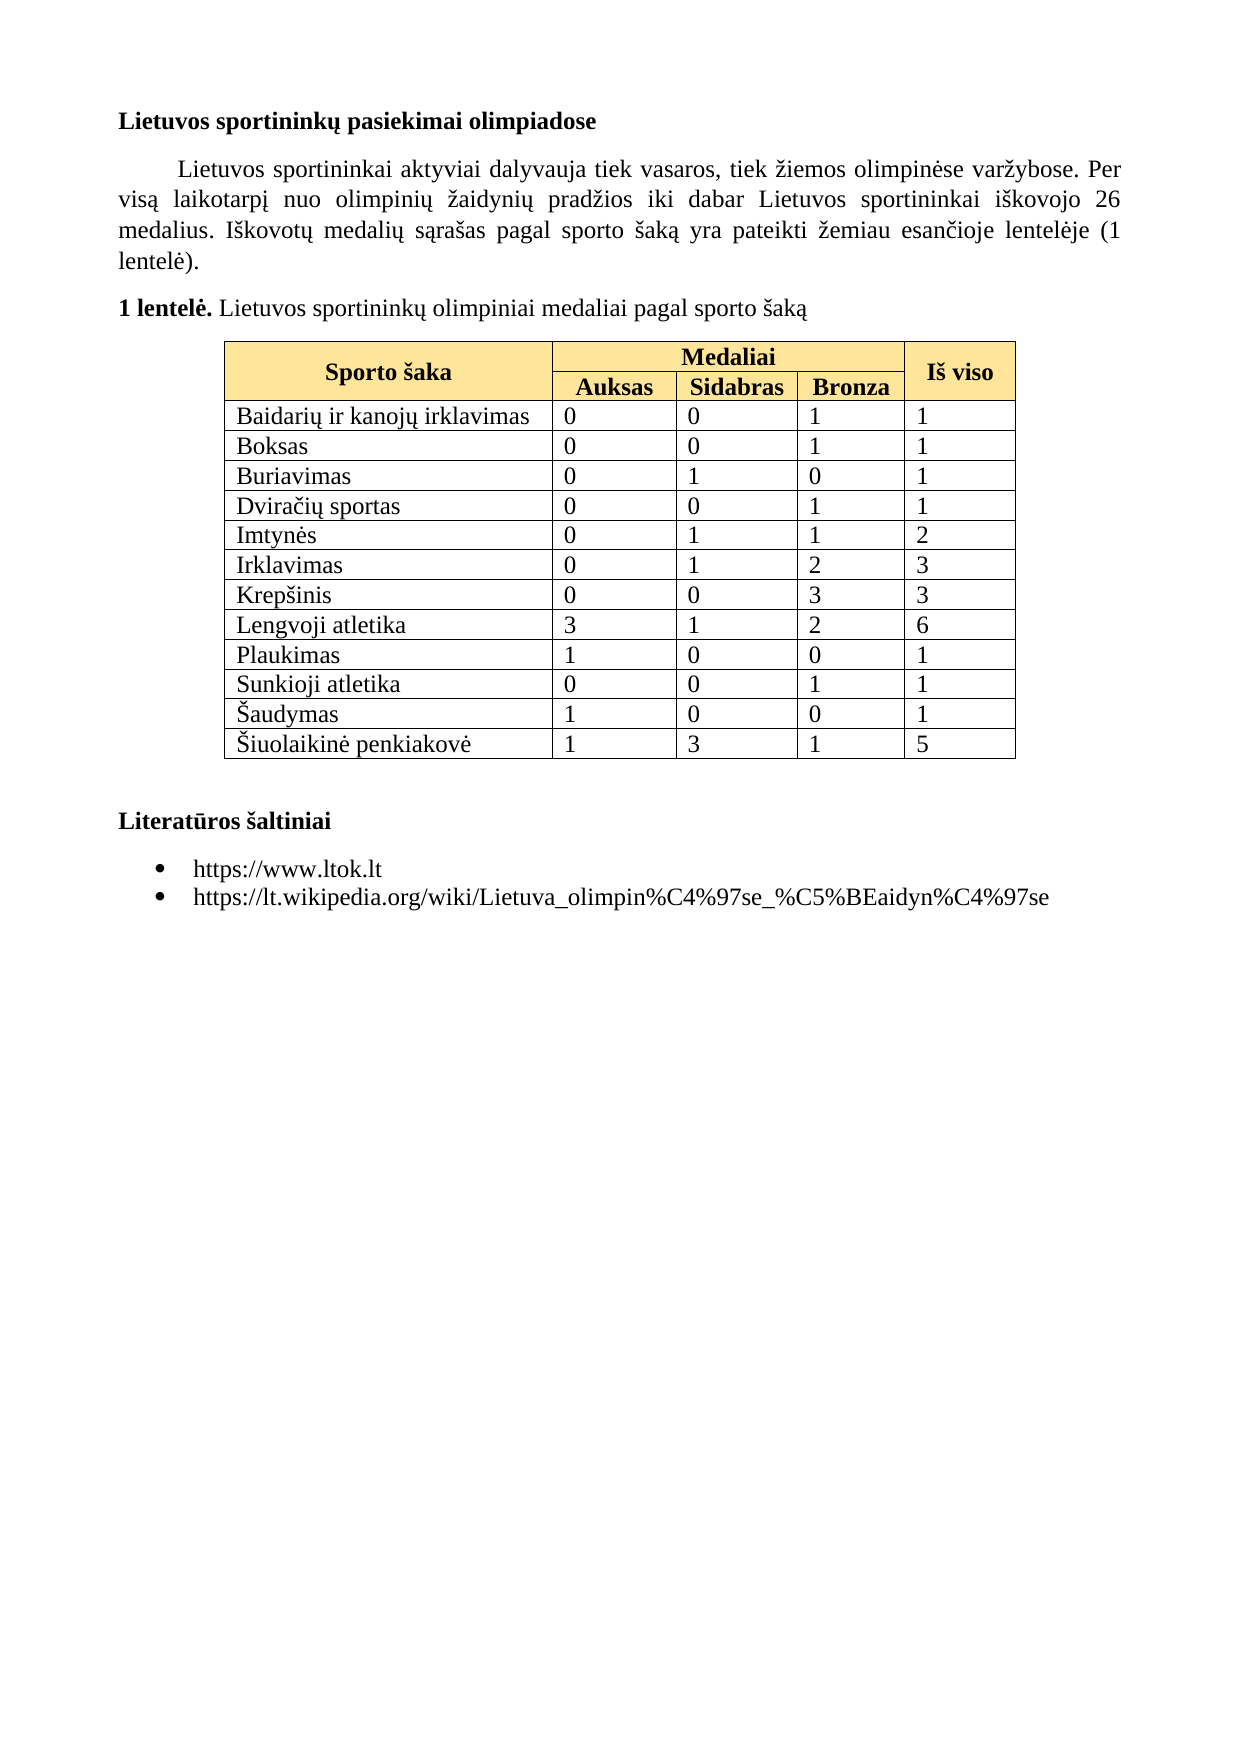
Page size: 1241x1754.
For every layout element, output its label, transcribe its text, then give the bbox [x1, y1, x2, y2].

table_cell Sunkioji atletika [225, 670, 552, 698]
table_cell 3 [553, 610, 676, 639]
table_cell Buriavimas [225, 461, 552, 490]
table_cell 0 [553, 491, 676, 519]
table_cell Krepšinis [225, 580, 552, 609]
table_cell 1 [677, 521, 797, 549]
table_cell 1 [905, 670, 1015, 698]
table_cell 0 [677, 580, 797, 609]
text Lietuvos sportininkų pasiekimai olimpiadose [118, 106, 1122, 135]
table_cell 1 [677, 461, 797, 490]
table_cell 1 [905, 401, 1015, 430]
table_cell 1 [798, 729, 904, 758]
table_cell 0 [677, 670, 797, 698]
table_cell Lengvoji atletika [225, 610, 552, 639]
table_cell 1 [905, 491, 1015, 519]
table_cell Baidarių ir kanojų irklavimas [225, 401, 552, 430]
table_cell 0 [553, 550, 676, 579]
table_cell 0 [798, 640, 904, 668]
table_header Iš viso [905, 342, 1015, 400]
table_cell 0 [553, 401, 676, 430]
table_cell 2 [798, 550, 904, 579]
table_cell 0 [553, 521, 676, 549]
table_cell 0 [553, 461, 676, 490]
table_cell 1 [905, 640, 1015, 668]
table_cell 3 [798, 580, 904, 609]
text Lietuvos sportininkai aktyviai dalyvauja tiek vasaros, tiek žiemos olimpinėse varžybose. Per visą laikotarpį nuo olimpinių žaidynių pradžios iki dabar Lietuvos sportininkai iškovojo 26 medalius. Iškovotų medalių sąrašas pagal sporto šaką yra pateikti žemiau esančioje lentelėje (1 lentelė). [118, 154, 1122, 275]
table_cell 1 [553, 640, 676, 668]
table_cell 1 [677, 550, 797, 579]
table_cell Sidabras [677, 372, 797, 400]
table_cell 1 [798, 521, 904, 549]
table_cell 1 [905, 461, 1015, 490]
table_cell 0 [798, 461, 904, 490]
table_cell 1 [677, 610, 797, 639]
table_cell 1 [553, 729, 676, 758]
table_cell Irklavimas [225, 550, 552, 579]
table_cell 0 [677, 699, 797, 728]
table_cell 1 [798, 491, 904, 519]
table_header Sporto šaka [225, 342, 552, 400]
table_cell Auksas [553, 372, 676, 400]
table_cell 3 [905, 550, 1015, 579]
table_cell 0 [677, 431, 797, 460]
table_cell 0 [677, 491, 797, 519]
table_cell 0 [553, 670, 676, 698]
text Literatūros šaltiniai [118, 806, 1122, 835]
table_cell Bronza [798, 372, 904, 400]
list https://www.ltok.lt [156, 854, 1122, 882]
table_cell 1 [798, 670, 904, 698]
table_cell 1 [553, 699, 676, 728]
table_cell 6 [905, 610, 1015, 639]
table_cell 1 [798, 431, 904, 460]
text 1 lentelė. Lietuvos sportininkų olimpiniai medaliai pagal sporto šaką [118, 293, 1122, 322]
table_cell 1 [905, 699, 1015, 728]
table_cell 0 [553, 431, 676, 460]
table_cell 0 [798, 699, 904, 728]
table_cell 3 [905, 580, 1015, 609]
table_cell Boksas [225, 431, 552, 460]
table_cell Dviračių sportas [225, 491, 552, 519]
table_cell 0 [677, 401, 797, 430]
table_cell 1 [798, 401, 904, 430]
table_cell 0 [553, 580, 676, 609]
list https://lt.wikipedia.org/wiki/Lietuva_olimpin%C4%97se_%C5%BEaidyn%C4%97se [156, 882, 1122, 911]
table_cell 3 [677, 729, 797, 758]
table_cell 2 [905, 521, 1015, 549]
table_cell Plaukimas [225, 640, 552, 668]
table_cell Šiuolaikinė penkiakovė [225, 729, 552, 758]
table_cell 5 [905, 729, 1015, 758]
table_cell 2 [798, 610, 904, 639]
table_cell Imtynės [225, 521, 552, 549]
table_cell 1 [905, 431, 1015, 460]
table_header Medaliai [553, 342, 904, 371]
table_cell Šaudymas [225, 699, 552, 728]
table_cell 0 [677, 640, 797, 668]
